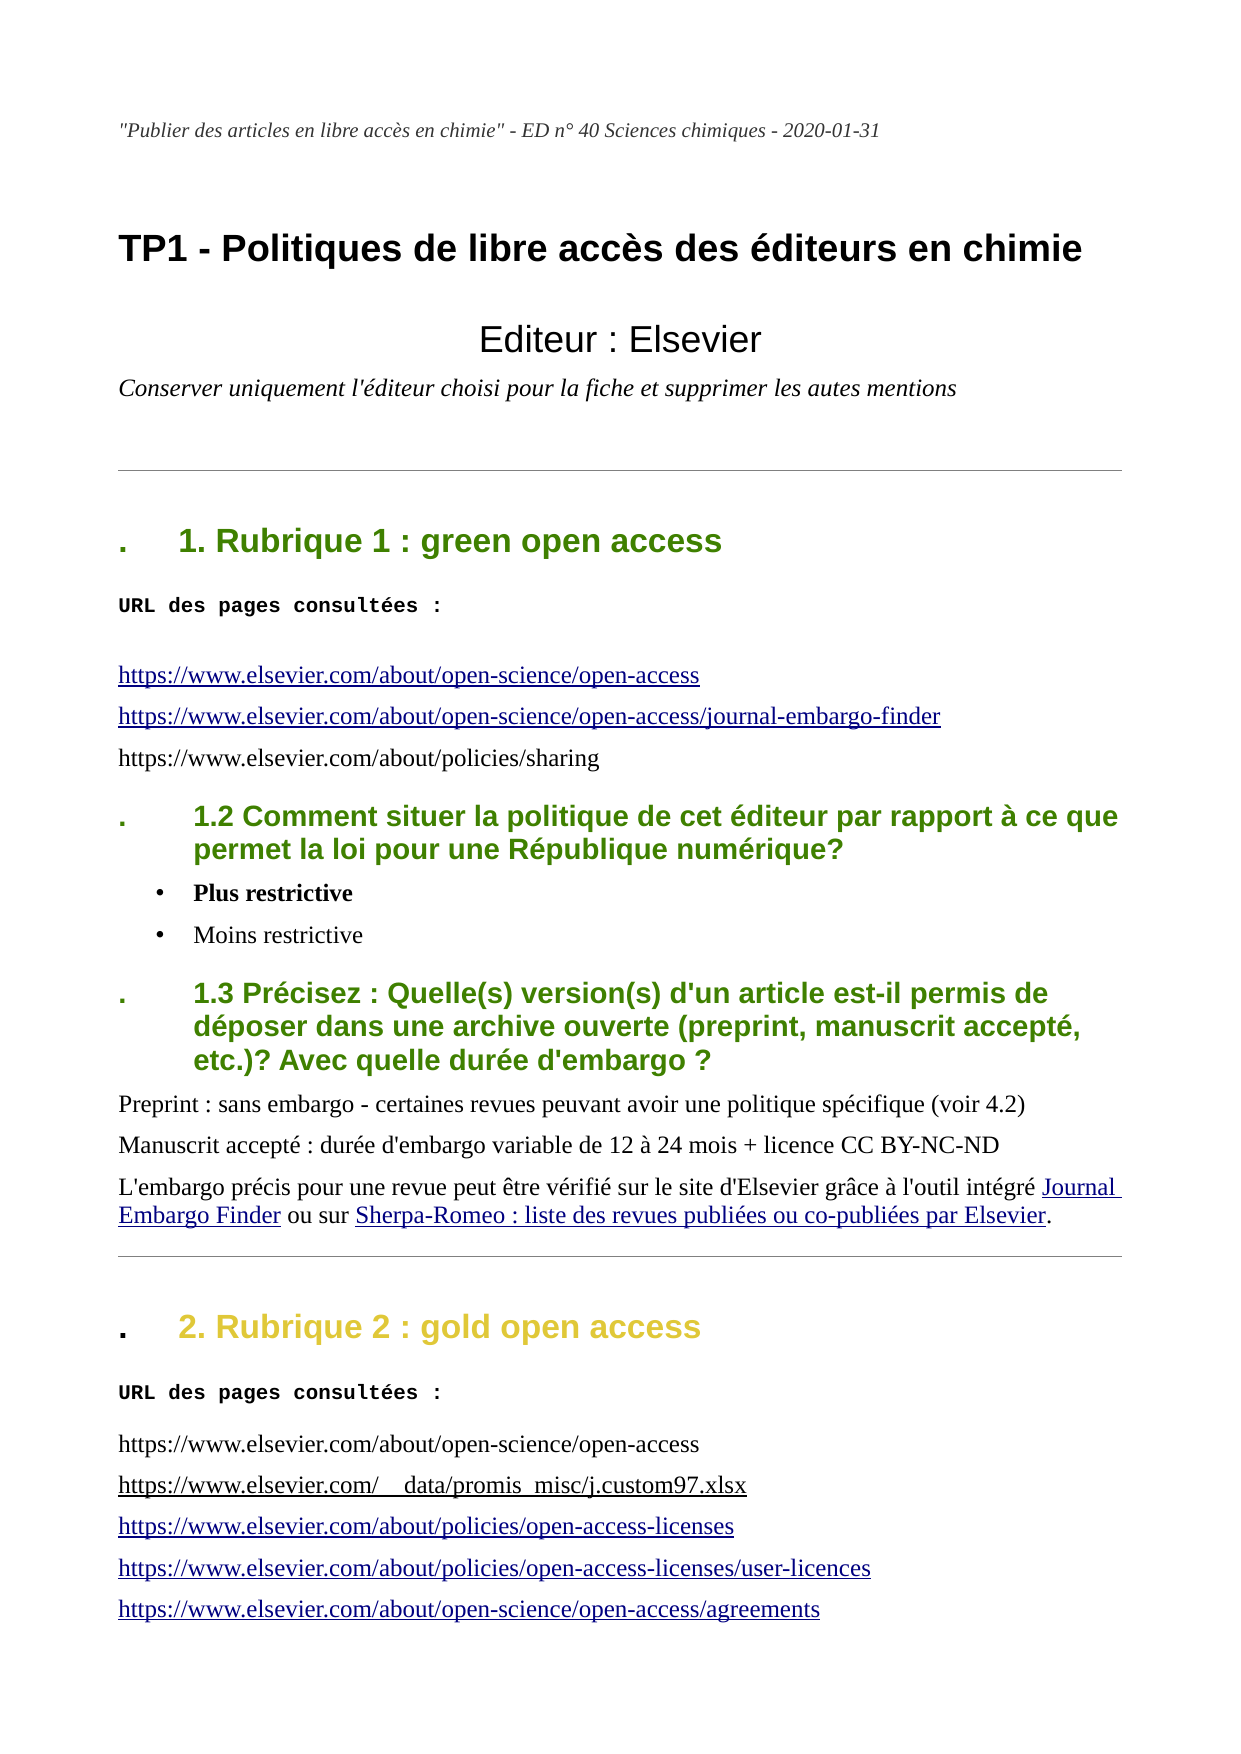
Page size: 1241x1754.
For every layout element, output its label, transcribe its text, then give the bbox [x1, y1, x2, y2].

subtitle 1.3 Précisez : Quelle(s) version(s) d'un article est-il permis de déposer dans une archive ouverte (preprint, manuscrit accepté, etc.)? Avec quelle durée d'embargo ? [118, 976, 1122, 1077]
text https://www.elsevier.com/__data/promis_misc/j.custom97.xlsx [118, 1470, 1122, 1499]
text https://www.elsevier.com/about/open-science/open-access/journal-embargo-finder [118, 701, 1122, 730]
text Manuscrit accepté : durée d'embargo variable de 12 à 24 mois + licence CC BY-NC-ND [118, 1131, 1122, 1159]
text URL des pages consultées : [118, 595, 1122, 619]
text https://www.elsevier.com/about/policies/open-access-licenses [118, 1511, 1122, 1540]
text Conserver uniquement l'éditeur choisi pour la fiche et supprimer les autes mentions [118, 373, 1122, 402]
subtitle Editeur : Elsevier [118, 317, 1122, 361]
text https://www.elsevier.com/about/policies/open-access-licenses/user-licences [118, 1553, 1122, 1581]
text https://www.elsevier.com/about/open-science/open-access/agreements [118, 1594, 1122, 1623]
subtitle 1.2 Comment situer la politique de cet éditeur par rapport à ce que permet la loi pour une République numérique? [118, 798, 1122, 866]
subtitle TP1 - Politiques de libre accès des éditeurs en chimie [118, 226, 1122, 270]
list Plus restrictive [156, 878, 1122, 907]
list Moins restrictive [156, 920, 1122, 948]
text URL des pages consultées : [118, 1382, 1122, 1405]
text https://www.elsevier.com/about/open-science/open-access [118, 1429, 1122, 1458]
text Preprint : sans embargo - certaines revues peuvant avoir une politique spécifique (voir 4.2) [118, 1089, 1122, 1118]
subtitle 1. Rubrique 1 : green open access [118, 521, 1122, 559]
text L'embargo précis pour une revue peut être vérifié sur le site d'Elsevier grâce à l'outil intégré Journal Embargo Finder ou sur Sherpa-Romeo : liste des revues publiées ou co-publiées par Elsevier. [118, 1172, 1122, 1229]
text https://www.elsevier.com/about/policies/sharing [118, 743, 1122, 771]
text https://www.elsevier.com/about/open-science/open-access [118, 660, 1122, 689]
subtitle 2. Rubrique 2 : gold open access [118, 1307, 1122, 1346]
